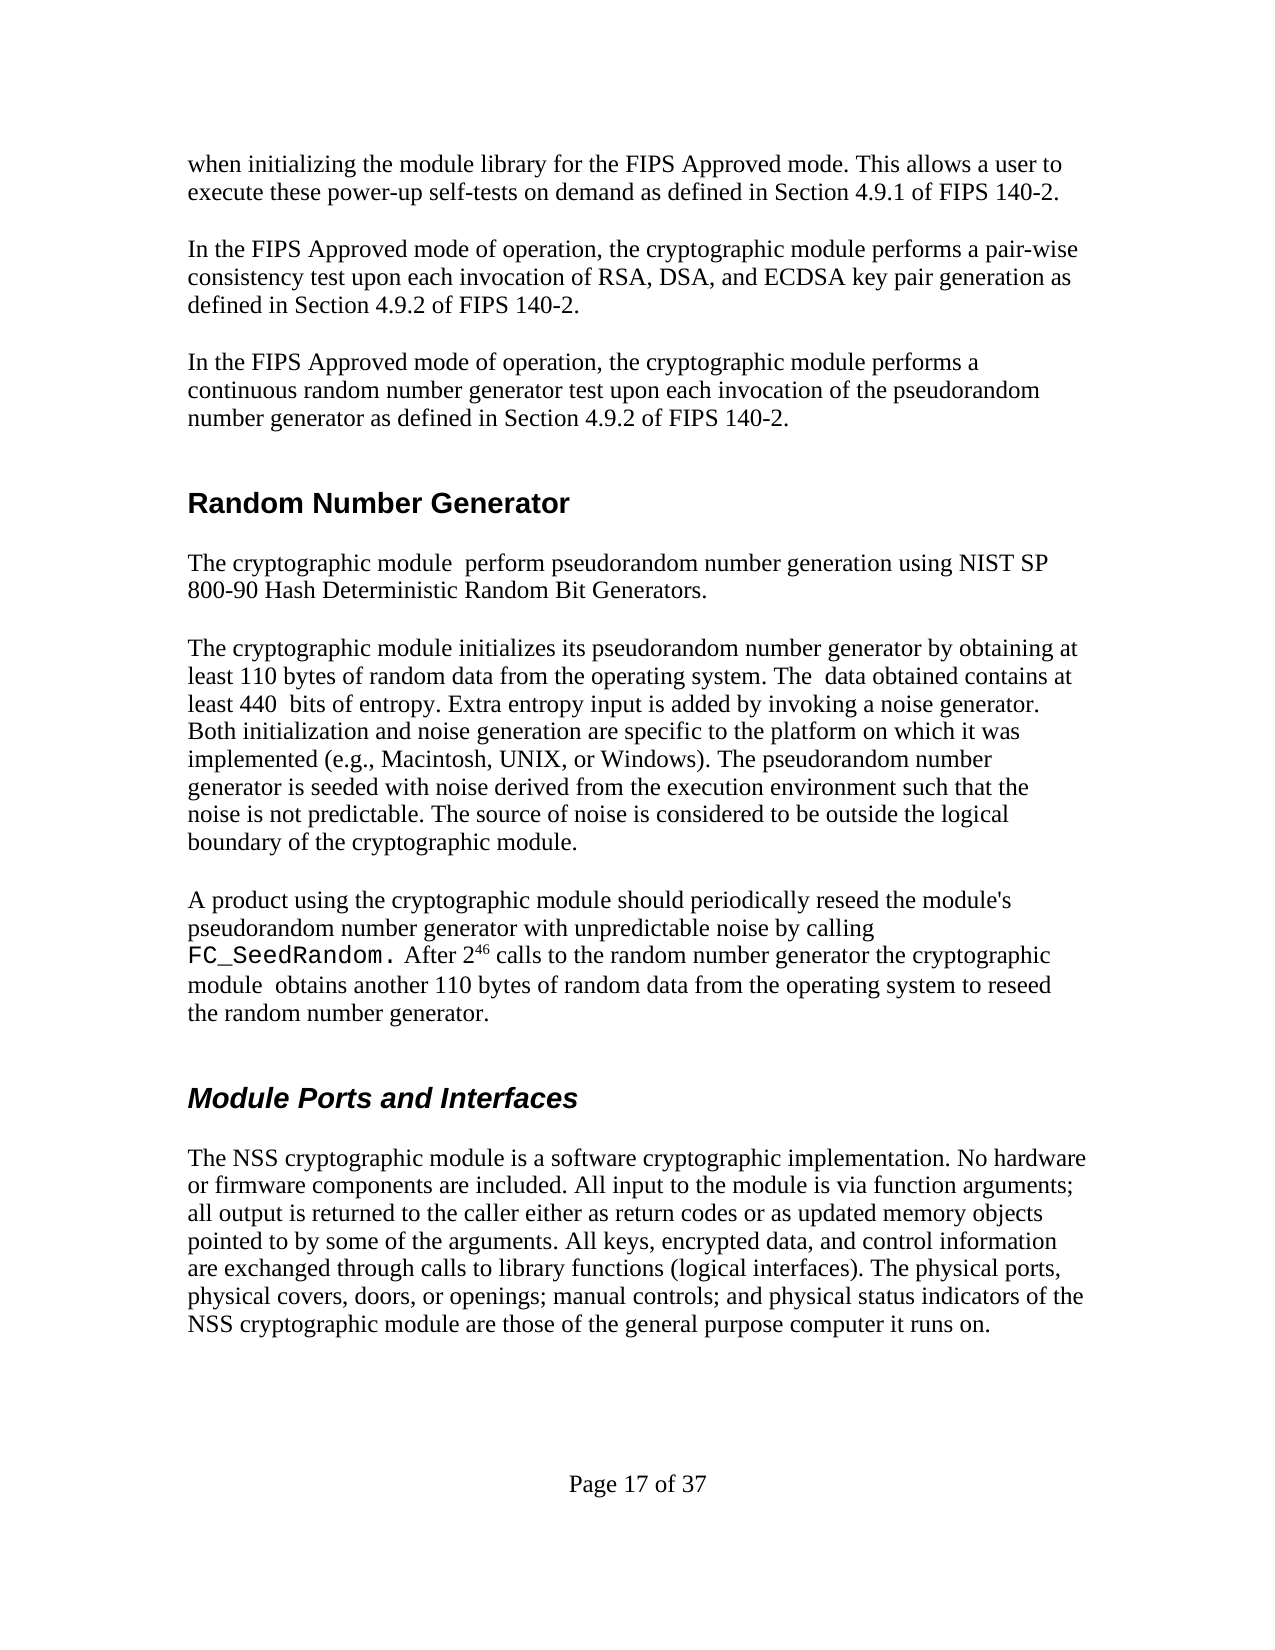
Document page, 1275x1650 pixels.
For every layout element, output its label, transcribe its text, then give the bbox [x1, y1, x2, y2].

text The NSS cryptographic module is a software cryptographic implementation. No hardware or firmware components are included. All input to the module is via function arguments; all output is returned to the caller either as return codes or as updated memory objects pointed to by some of the arguments. All keys, encrypted data, and control information are exchanged through calls to library functions (logical interfaces). The physical ports, physical covers, doors, or openings; manual controls; and physical status indicators of the NSS cryptographic module are those of the general purpose computer it runs on. [187, 1144, 1087, 1338]
subtitle Random Number Generator [187, 487, 1087, 519]
text when initializing the module library for the FIPS Approved mode. This allows a user to execute these power-up self-tests on demand as defined in Section 4.9.1 of FIPS 140-2. [187, 150, 1087, 205]
text The cryptographic module initializes its pseudorandom number generator by obtaining at least 110 bytes of random data from the operating system. The data obtained contains at least 440 bits of entropy. Extra entropy input is added by invoking a noise generator. Both initialization and noise generation are specific to the platform on which it was implemented (e.g., Macintosh, UNIX, or Windows). The pseudorandom number generator is seeded with noise derived from the execution environment such that the noise is not predictable. The source of noise is considered to be outside the logical boundary of the cryptographic module. [187, 634, 1087, 856]
text In the FIPS Approved mode of operation, the cryptographic module performs a continuous random number generator test upon each invocation of the pseudorandom number generator as defined in Section 4.9.2 of FIPS 140-2. [187, 348, 1087, 432]
subtitle Module Ports and Interfaces [187, 1082, 1087, 1114]
text In the FIPS Approved mode of operation, the cryptographic module performs a pair-wise consistency test upon each invocation of RSA, DSA, and ECDSA key pair generation as defined in Section 4.9.2 of FIPS 140-2. [187, 235, 1087, 318]
text The cryptographic module perform pseudorandom number generation using NIST SP 800-90 Hash Deterministic Random Bit Generators. [187, 549, 1087, 604]
text A product using the cryptographic module should periodically reseed the module's pseudorandom number generator with unpredictable noise by calling FC_SeedRandom. After 246 calls to the random number generator the cryptographic module obtains another 110 bytes of random data from the operating system to reseed the random number generator. [187, 886, 1087, 1027]
